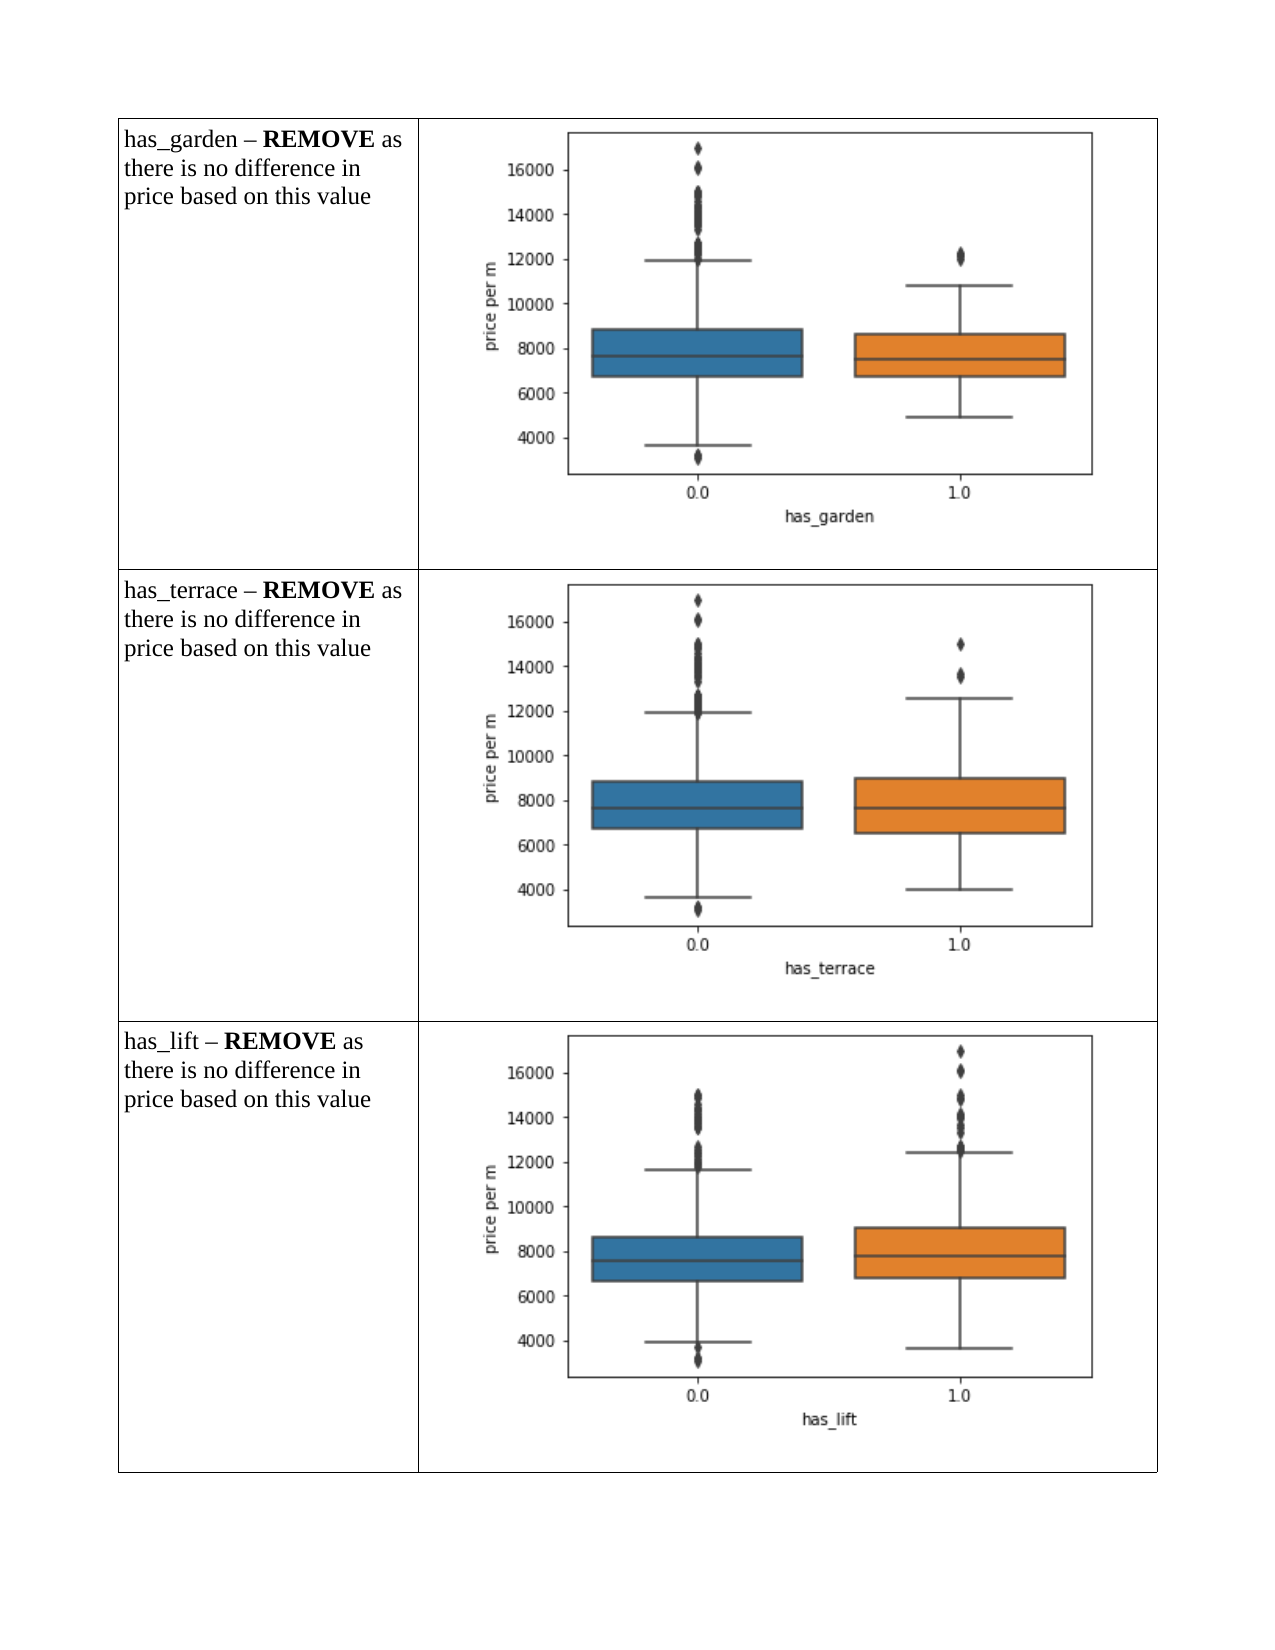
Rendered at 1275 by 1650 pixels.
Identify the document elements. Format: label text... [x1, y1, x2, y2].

table_cell has_lift – REMOVE as there is no difference in price based on this value [119, 1022, 418, 1472]
picture [474, 575, 1101, 987]
table_cell [419, 1022, 1157, 1472]
table_cell has_terrace – REMOVE as there is no difference in price based on this value [119, 570, 418, 1021]
picture [474, 1026, 1101, 1438]
table_cell [419, 570, 1157, 1021]
table_cell [419, 119, 1157, 569]
table_cell has_garden – REMOVE as there is no difference in price based on this value [119, 119, 418, 569]
picture [474, 123, 1101, 535]
